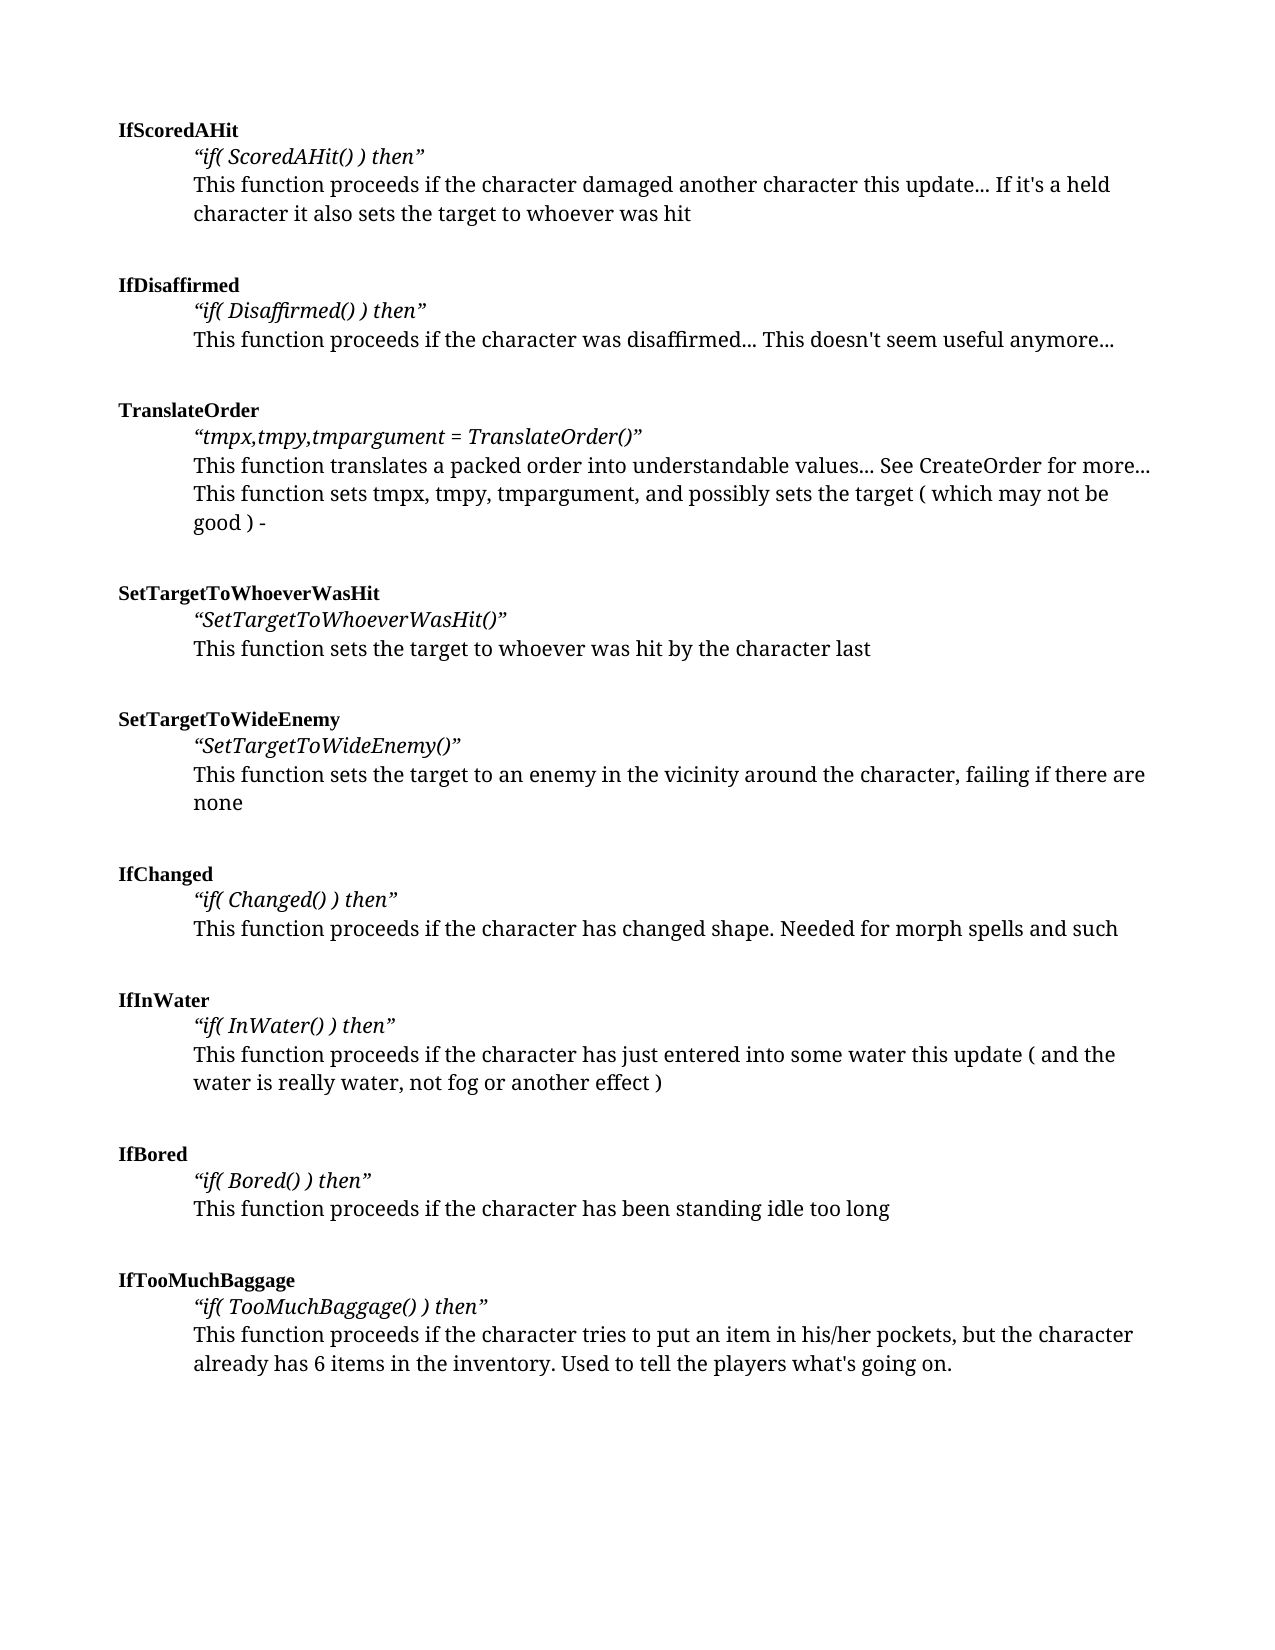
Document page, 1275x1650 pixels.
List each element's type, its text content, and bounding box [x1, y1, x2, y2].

text “if( Disaffirmed() ) then” [193, 297, 1157, 325]
text This function proceeds if the character damaged another character this update... If it's a held character it also sets the target to whoever was hit [193, 171, 1157, 227]
text “if( TooMuchBaggage() ) then” [193, 1292, 1157, 1320]
text This function sets the target to an enemy in the vicinity around the character, failing if there are none [193, 760, 1157, 817]
text “if( ScoredAHit() ) then” [193, 142, 1157, 171]
text This function proceeds if the character was disaffirmed... This doesn't seem useful anymore... [193, 325, 1157, 353]
text This function proceeds if the character tries to put an item in his/her pockets, but the character already has 6 items in the inventory. Used to tell the players what's going on. [193, 1320, 1157, 1377]
text TranslateOrder [118, 398, 1157, 422]
text IfBored [118, 1142, 1157, 1166]
text This function proceeds if the character has been standing idle too long [193, 1194, 1157, 1223]
text IfInWater [118, 987, 1157, 1012]
text IfChanged [118, 862, 1157, 886]
text IfScoredAHit [118, 118, 1157, 142]
text “tmpx,tmpy,tmpargument = TranslateOrder()” [193, 422, 1157, 451]
text “SetTargetToWideEnemy()” [193, 731, 1157, 760]
text “if( Changed() ) then” [193, 886, 1157, 914]
text SetTargetToWhoeverWasHit [118, 581, 1157, 605]
text “SetTargetToWhoeverWasHit()” [193, 605, 1157, 634]
text IfTooMuchBaggage [118, 1268, 1157, 1292]
text SetTargetToWideEnemy [118, 707, 1157, 731]
text This function proceeds if the character has just entered into some water this update ( and the water is really water, not fog or another effect ) [193, 1040, 1157, 1097]
text IfDisaffirmed [118, 272, 1157, 297]
text “if( Bored() ) then” [193, 1166, 1157, 1194]
text This function sets the target to whoever was hit by the character last [193, 634, 1157, 662]
text This function translates a packed order into understandable values... See CreateOrder for more... This function sets tmpx, tmpy, tmpargument, and possibly sets the target ( which may not be good ) - [193, 451, 1157, 536]
text This function proceeds if the character has changed shape. Needed for morph spells and such [193, 914, 1157, 942]
text “if( InWater() ) then” [193, 1012, 1157, 1040]
